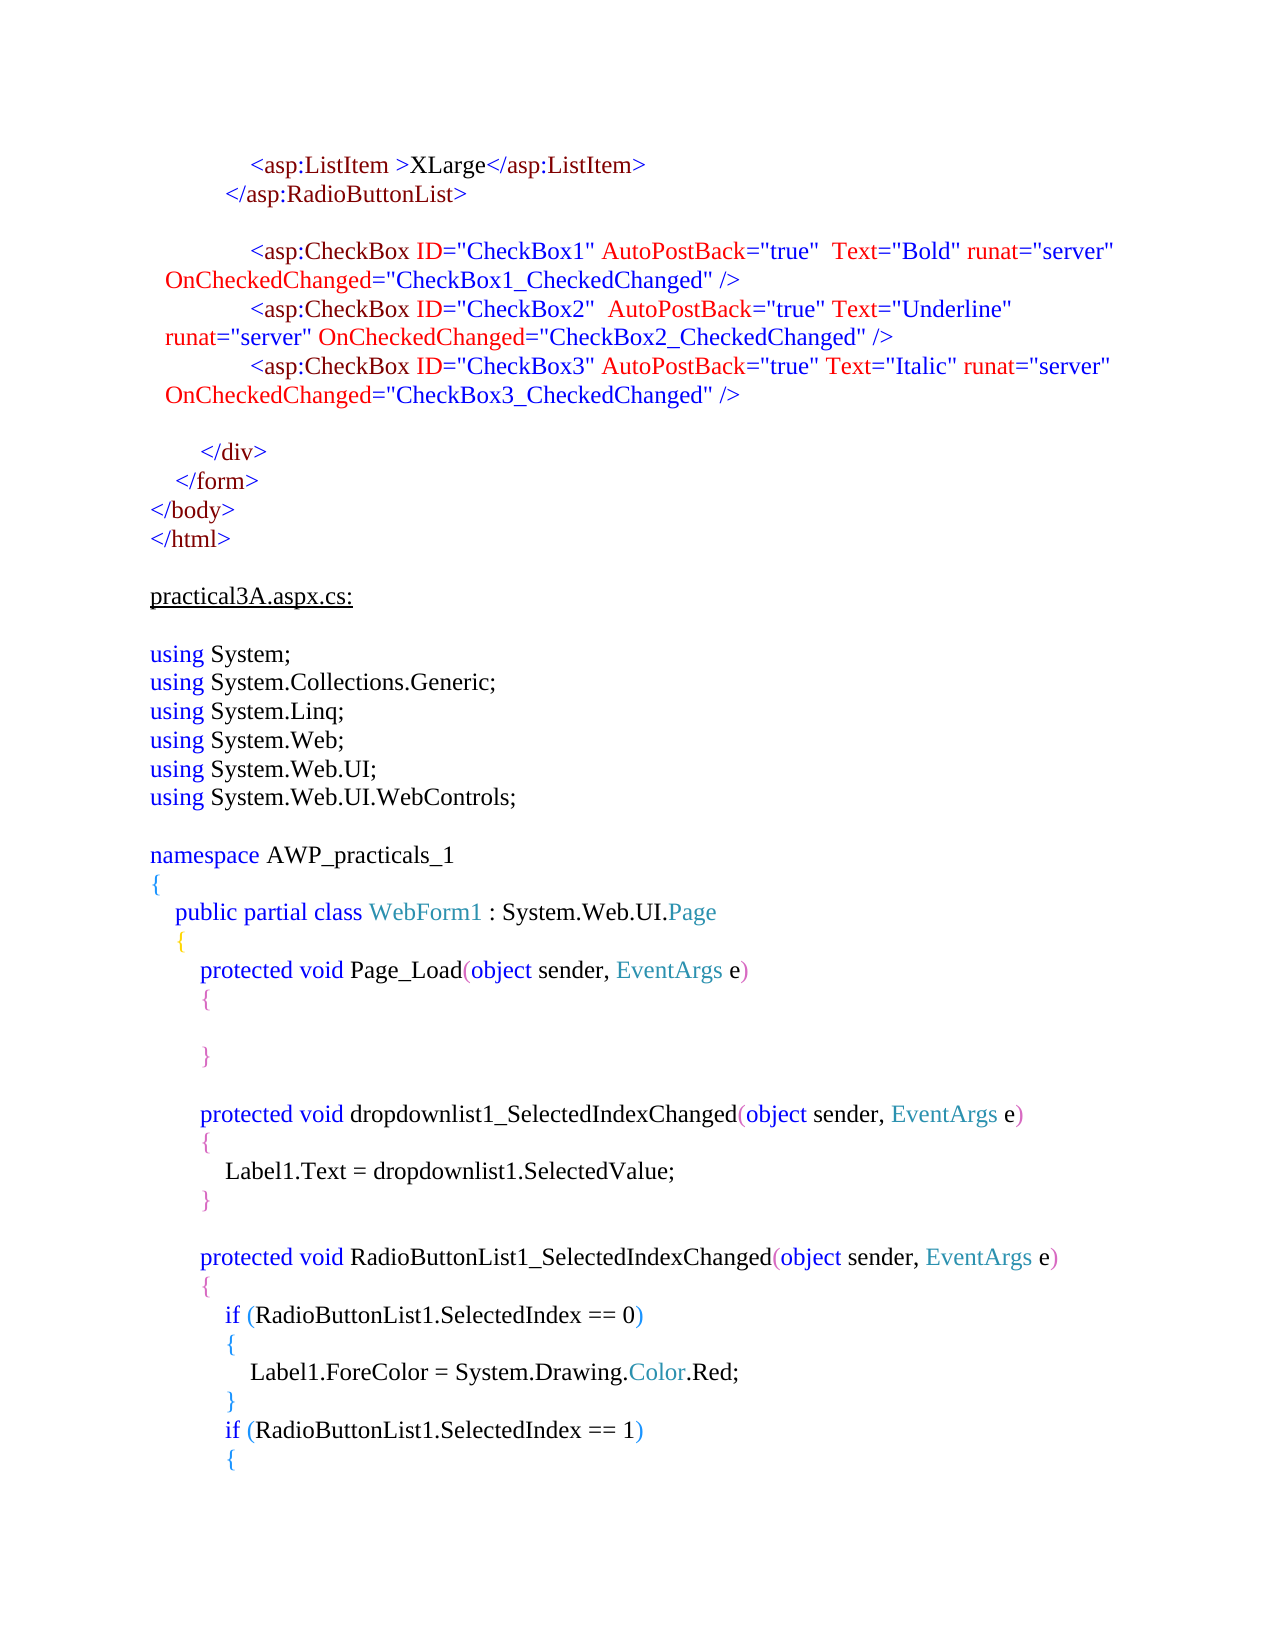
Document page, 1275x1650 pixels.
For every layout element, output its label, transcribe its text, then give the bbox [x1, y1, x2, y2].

text if (RadioButtonList1.SelectedIndex == 0) [150, 1300, 1125, 1329]
text { [150, 1329, 1125, 1357]
text Label1.Text = dropdownlist1.SelectedValue; [150, 1156, 1125, 1185]
text { [150, 984, 1125, 1012]
text practical3A.aspx.cs: [150, 581, 1125, 610]
text using System.Web.UI; [150, 754, 1125, 782]
text namespace AWP_practicals_1 [150, 840, 1125, 869]
text </div> [150, 437, 1125, 466]
text </body> [150, 495, 1125, 524]
text <asp:ListItem >XLarge</asp:ListItem> [150, 150, 1125, 179]
text { [150, 1444, 1125, 1472]
text using System.Web; [150, 725, 1125, 754]
text protected void RadioButtonList1_SelectedIndexChanged(object sender, EventArgs e) [150, 1242, 1125, 1271]
text Label1.ForeColor = System.Drawing.Color.Red; [150, 1357, 1125, 1386]
text protected void dropdownlist1_SelectedIndexChanged(object sender, EventArgs e) [150, 1099, 1125, 1127]
text using System.Linq; [150, 696, 1125, 725]
text using System.Collections.Generic; [150, 667, 1125, 696]
text { [150, 1271, 1125, 1300]
text </form> [150, 466, 1125, 495]
text if (RadioButtonList1.SelectedIndex == 1) [150, 1415, 1125, 1444]
text </html> [150, 524, 1125, 552]
text </asp:RadioButtonList> [150, 179, 1125, 207]
text } [150, 1185, 1125, 1214]
text using System; [150, 639, 1125, 667]
text <asp:CheckBox ID="CheckBox1" AutoPostBack="true" Text="Bold" runat="server" OnCheckedChanged="CheckBox1_CheckedChanged" /> [150, 236, 1125, 294]
text { [150, 926, 1125, 955]
text using System.Web.UI.WebControls; [150, 782, 1125, 811]
text public partial class WebForm1 : System.Web.UI.Page [150, 897, 1125, 926]
text <asp:CheckBox ID="CheckBox2" AutoPostBack="true" Text="Underline" runat="server" OnCheckedChanged="CheckBox2_CheckedChanged" /> [150, 294, 1125, 351]
text { [150, 869, 1125, 897]
text } [150, 1041, 1125, 1070]
text protected void Page_Load(object sender, EventArgs e) [150, 955, 1125, 984]
text <asp:CheckBox ID="CheckBox3" AutoPostBack="true" Text="Italic" runat="server" OnCheckedChanged="CheckBox3_CheckedChanged" /> [150, 351, 1125, 409]
text { [150, 1127, 1125, 1156]
text } [150, 1386, 1125, 1415]
